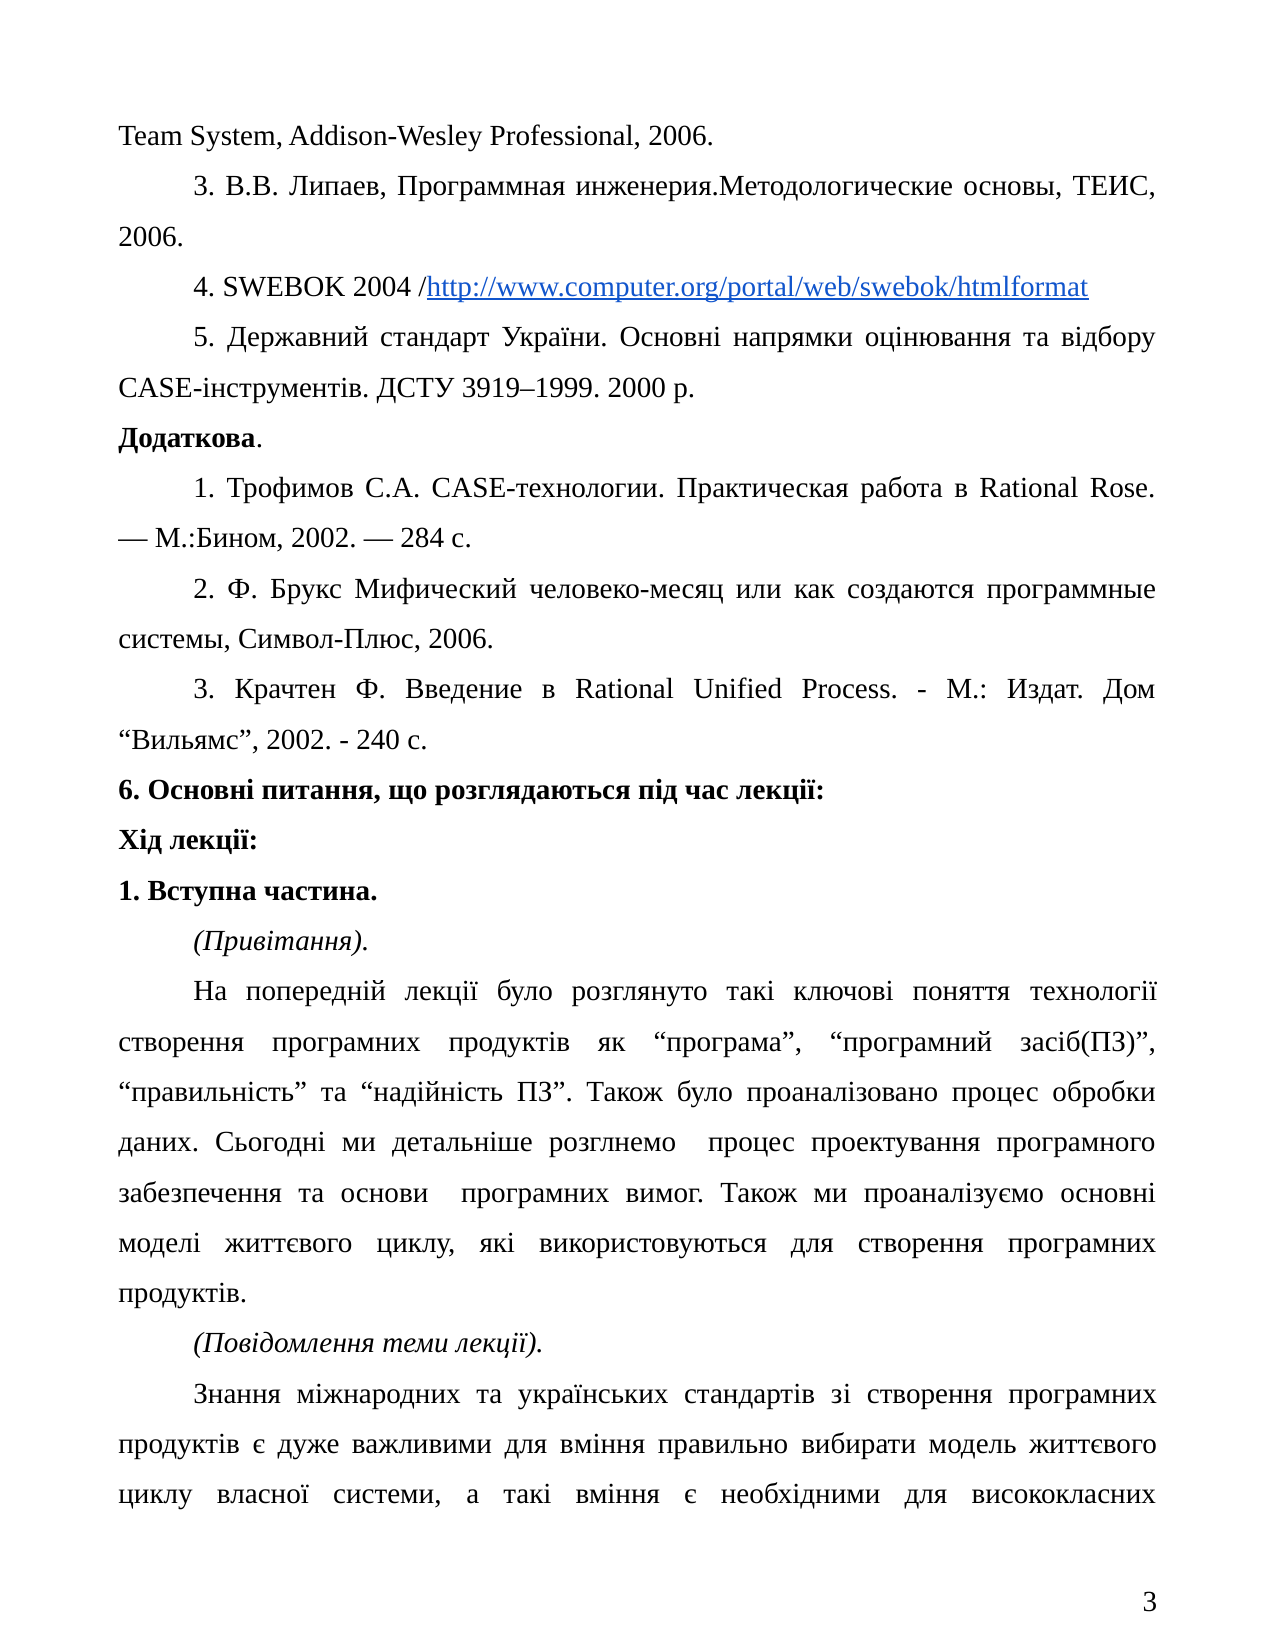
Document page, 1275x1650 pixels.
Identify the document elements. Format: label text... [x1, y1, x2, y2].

text 4. SWEBOK 2004 /http://www.computer.org/portal/web/swebok/htmlformat [118, 269, 1157, 303]
text Знання міжнародних та українських стандартів зі створення програмних продуктів є дуже важливими для вміння правильно вибирати модель життєвого циклу власної системи, а такі вміння є необхідними для висококласних [118, 1376, 1157, 1510]
text 5. Державний стандарт України. Основні напрямки оцінювання та відбору CASE-iнструментiв. ДСТУ 3919–1999. 2000 р. [118, 319, 1157, 403]
text 1. Вступна частина. [118, 873, 1157, 906]
text 2. Ф. Брукс Мифический человеко-месяц или как создаются программные системы,‭ ‬Символ-Плюс,‭ ‬2006. [118, 571, 1157, 655]
text 6. Основні питання, що розглядаються під час лекції: [118, 772, 1157, 806]
text На попередній лекції було розглянуто такі ключові поняття технології створення програмних продуктів як “програма”, “програмний засіб(ПЗ)”, “правильність” та “надійність ПЗ”. Також було проаналізовано процес обробки даних. Сьогодні ми детальніше розглнемо процес проектування програмного забезпечення та основи програмних вимог. Також ми проаналізуємо основні моделі життєвого циклу, які використовуються для створення програмних продуктів. [118, 973, 1157, 1309]
text 3. В.В. Липаев, Программная инженерия.Методологические основы, ТЕИС, 2006. [118, 168, 1157, 252]
text (Повідомлення теми лекції). [118, 1326, 1157, 1359]
text 3. Крачтен Ф. Введение в Rational Unified Process. - М.: Издат. Дом “Вильямс”, 2002. - 240 с. [118, 672, 1157, 755]
text Додаткова. [118, 420, 1157, 453]
text Хід лекції: [118, 822, 1157, 856]
text (Привітання). [118, 923, 1157, 957]
text 1. Трофимов С.А. CASE-технологии. Практическая работа в Rational Rose. — М.:Бином, 2002. — 284 с. [118, 470, 1157, 554]
text Team System, Addison-Wesley Professional, 2006. [118, 118, 1157, 152]
